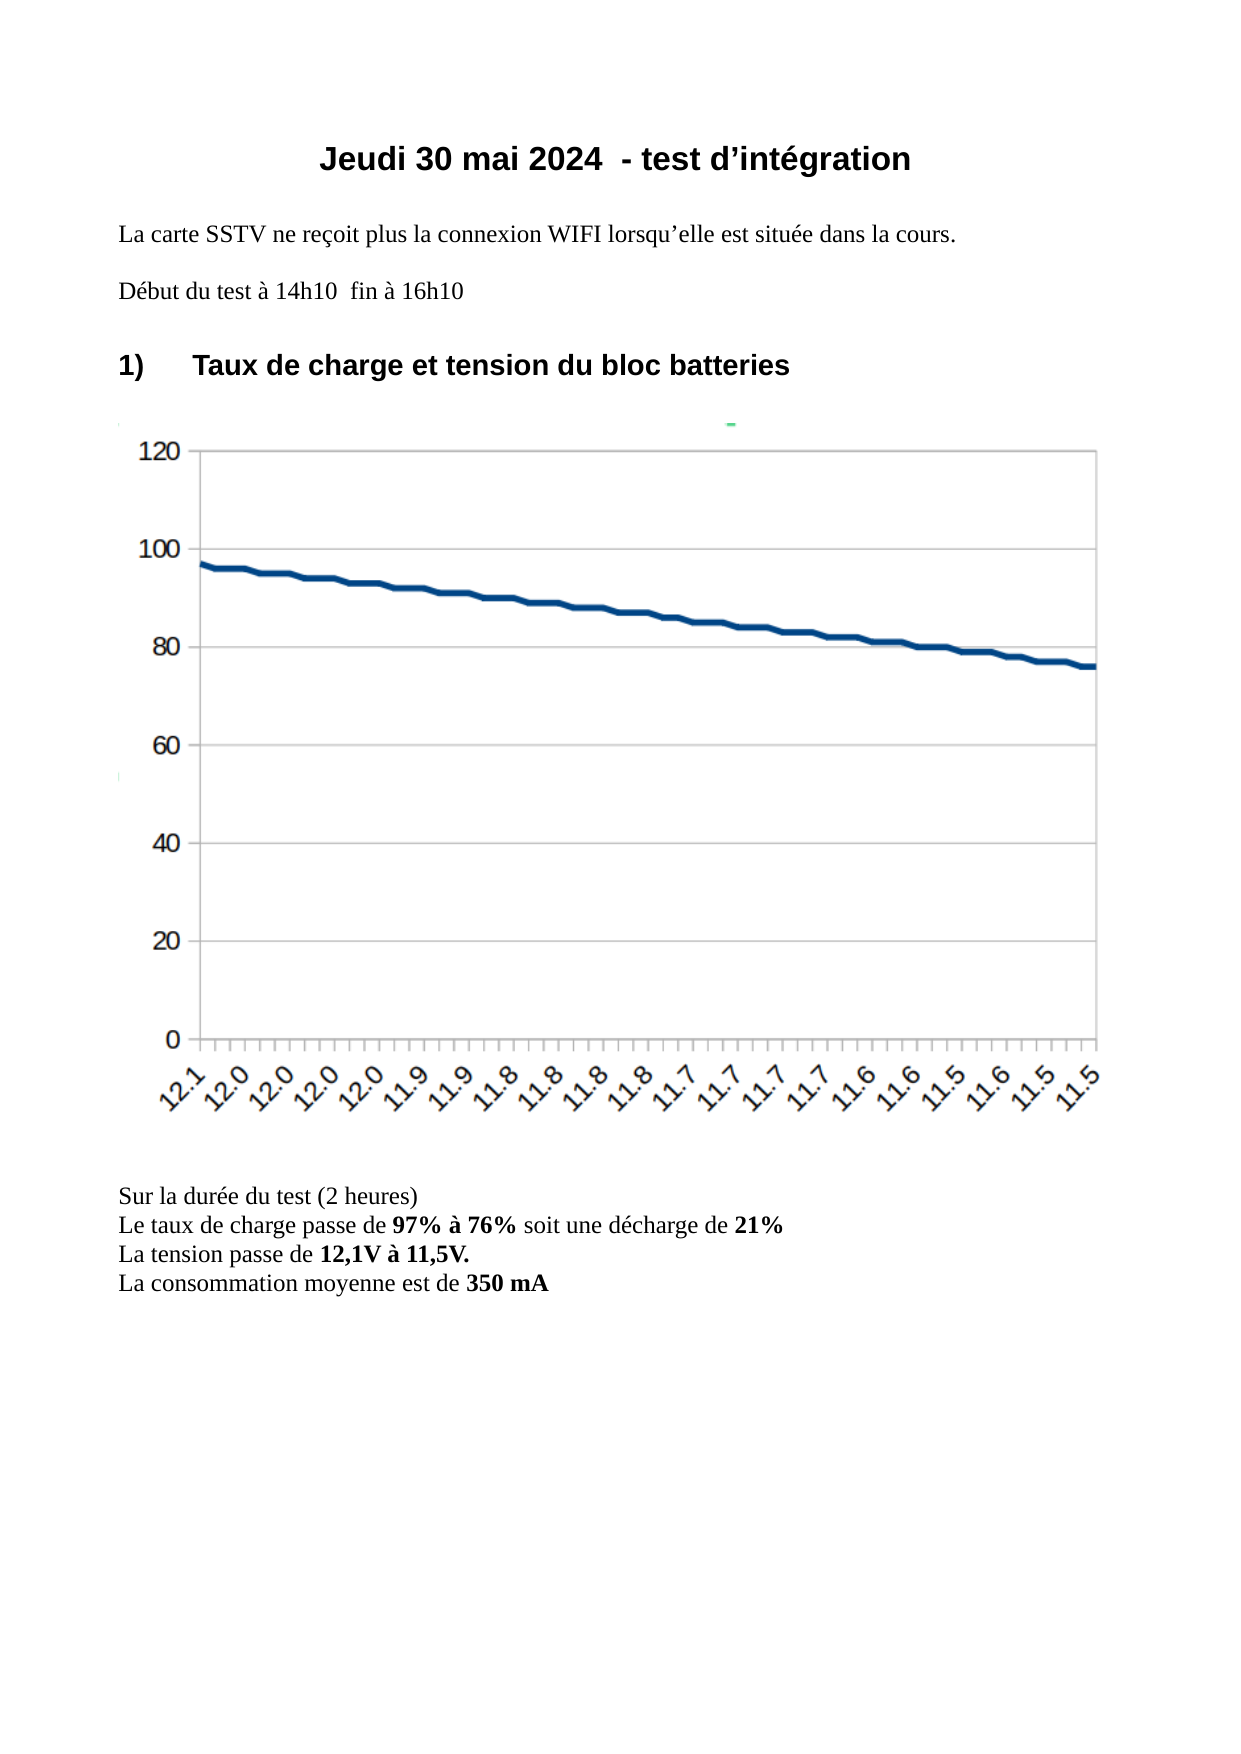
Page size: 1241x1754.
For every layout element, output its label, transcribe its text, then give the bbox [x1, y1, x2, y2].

subtitle Jeudi 30 mai 2024 - test d’intégration [118, 139, 1122, 177]
text La consommation moyenne est de 350 mA [118, 1268, 1122, 1296]
text Le taux de charge passe de 97% à 76% soit une décharge de 21% [118, 1210, 1122, 1239]
subtitle Taux de charge et tension du bloc batteries [118, 348, 1122, 382]
text Sur la durée du test (2 heures) [118, 1181, 1122, 1210]
text La carte SSTV ne reçoit plus la connexion WIFI lorsqu’elle est située dans la cours. [118, 219, 1122, 247]
picture [118, 423, 1123, 1124]
text Début du test à 14h10 fin à 16h10 [118, 276, 1122, 305]
text La tension passe de 12,1V à 11,5V. [118, 1239, 1122, 1268]
